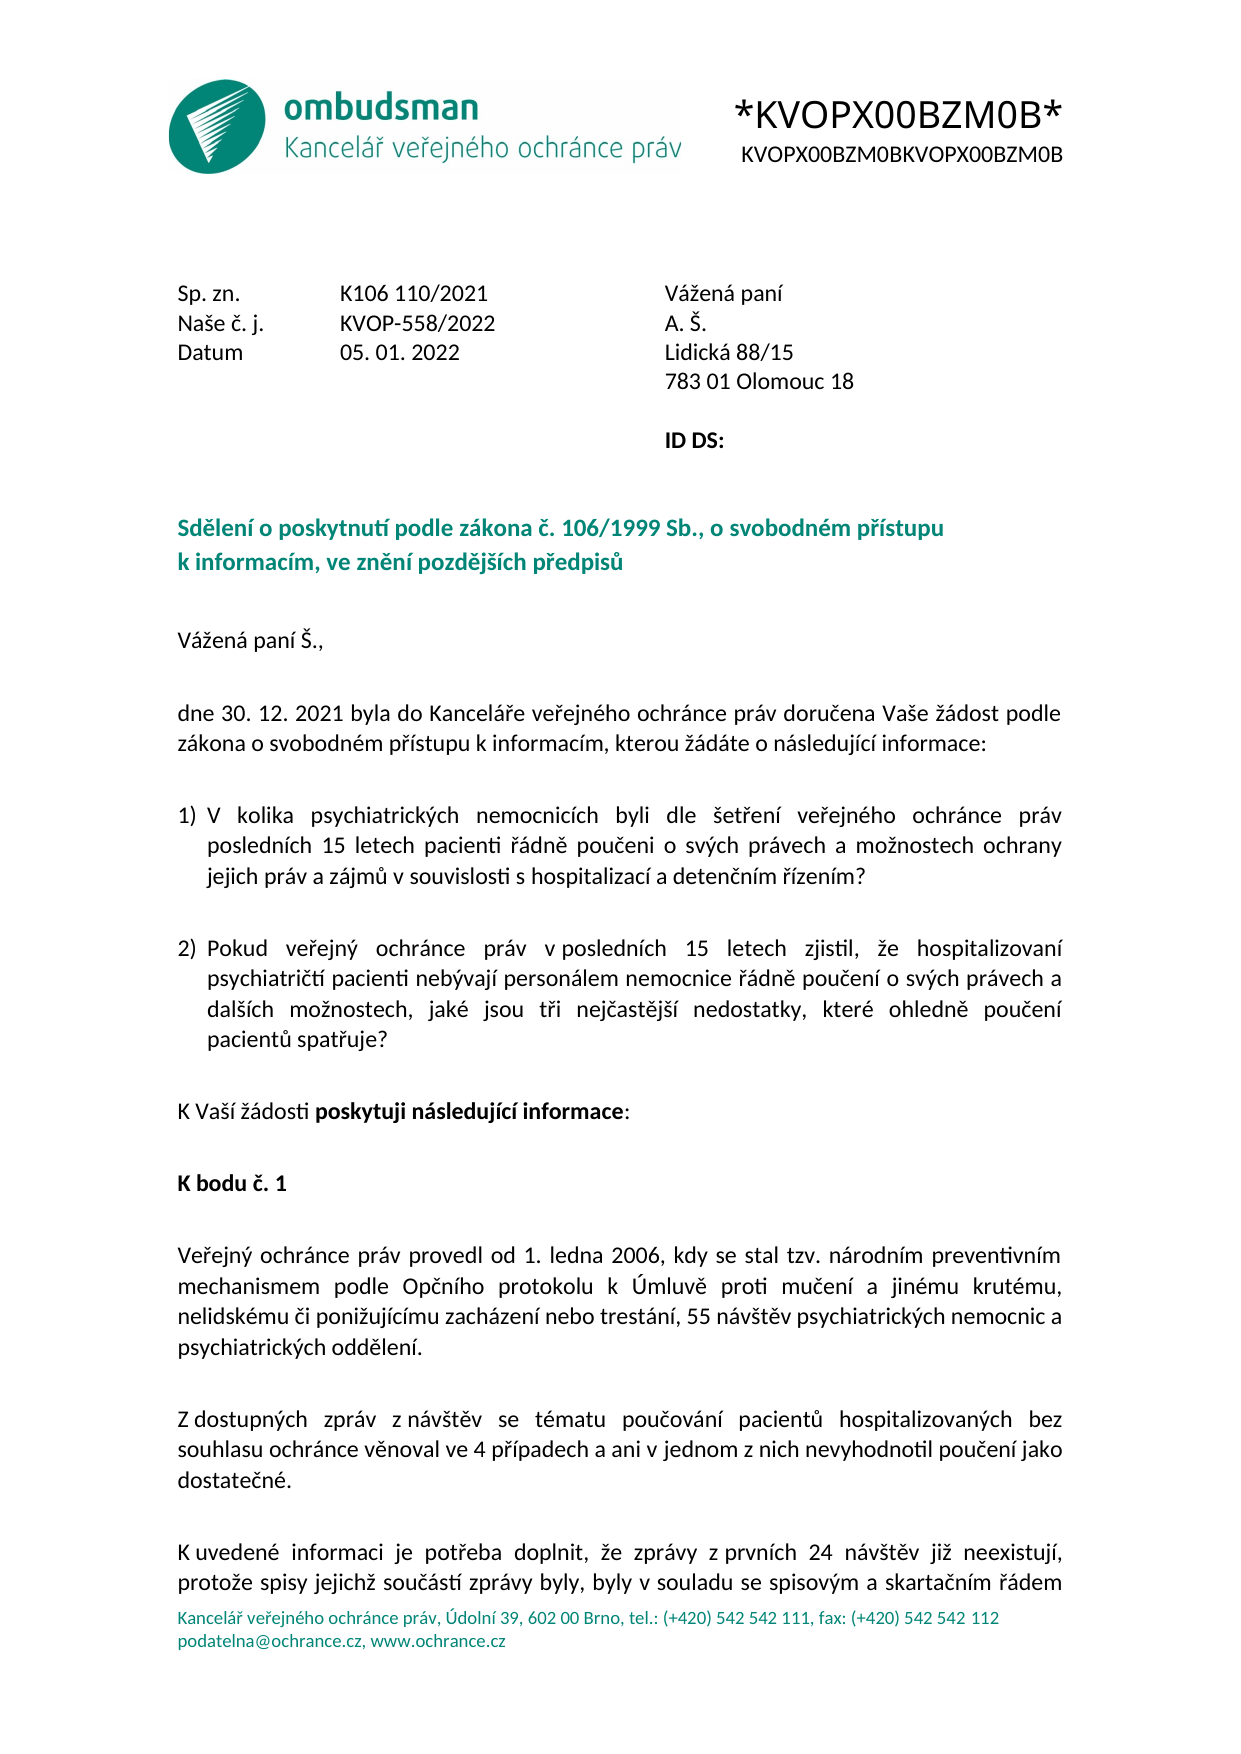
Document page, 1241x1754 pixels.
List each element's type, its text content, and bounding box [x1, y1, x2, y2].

list V kolika psychiatrických nemocnicích byli dle šetření veřejného ochránce práv posledních 15 letech pacienti řádně poučeni o svých právech a možnostech ochrany jejich práv a zájmů v souvislosti s hospitalizací a detenčním řízením? [177, 800, 1063, 890]
text K Vaší žádosti poskytuji následující informace: [177, 1096, 1063, 1126]
list Pokud veřejný ochránce práv v posledních 15 letech zjistil, že hospitalizovaní psychiatričtí pacienti nebývají personálem nemocnice řádně poučení o svých právech a dalších možnostech, jaké jsou tři nejčastější nedostatky, které ohledně poučení pacientů spatřuje? [177, 933, 1063, 1053]
text Z dostupných zpráv z návštěv se tématu poučování pacientů hospitalizovaných bez souhlasu ochránce věnoval ve 4 případech a ani v jednom z nich nevyhodnotil poučení jako dostatečné. [177, 1404, 1063, 1494]
table_header Sp. zn. Naše č. j. Datum [177, 220, 340, 513]
text K uvedené informaci je potřeba doplnit, že zprávy z prvních 24 návštěv již neexistují, protože spisy jejichž součástí zprávy byly, byly v souladu se spisovým a skartačním řádem skartovány. Zprávy z dalších 7 návštěv nejsou veřejně dostupné, protože vznikly v době, kdy ochránce své zprávy automaticky nezveřejňoval, informace obsažené v těchto zprávách však byly zahrnuty do vyhotovení tohoto sdělení. Zprávy ze 17 návštěv jsou veřejně dostupné v anonymizované podobě v Evidenci stanovisek ochránce a toto sdělení z nich vychází. Zprávy ze 7 návštěv nejsou doposud dokončeny (nebo probíhá komunikace o zprávě se zařízením) a nejsou proto prozatím veřejně dostupné a informace obsažené v těchto zprávách proto nebyly zahrnuty do vyhotovení tohoto sdělení [177, 1537, 1063, 1596]
text K bodu č. 1 [177, 1168, 1063, 1198]
table_header K106 110/2021 KVOP-558/2022 05. 01. 2022 [340, 220, 664, 513]
text dne 30. 12. 2021 byla do Kanceláře veřejného ochránce práv doručena Vaše žádost podle zákona o svobodném přístupu k informacím, kterou žádáte o následující informace: [177, 698, 1063, 757]
table_header Vážená paní A. Š. Lidická 88/15 783 01 Olomouc 18 ID DS: [665, 220, 1085, 513]
subtitle Sdělení o poskytnutí podle zákona č. 106/1999 Sb., o svobodném přístupu k informacím, ve znění pozdějších předpisů [177, 513, 1063, 577]
text Veřejný ochránce práv provedl od 1. ledna 2006, kdy se stal tzv. národním preventivním mechanismem podle Opčního protokolu k Úmluvě proti mučení a jinému krutému, nelidskému či ponižujícímu zacházení nebo trestání, 55 návštěv psychiatrických nemocnic a psychiatrických oddělení. [177, 1241, 1063, 1361]
text Vážená paní Š., [177, 626, 1063, 655]
